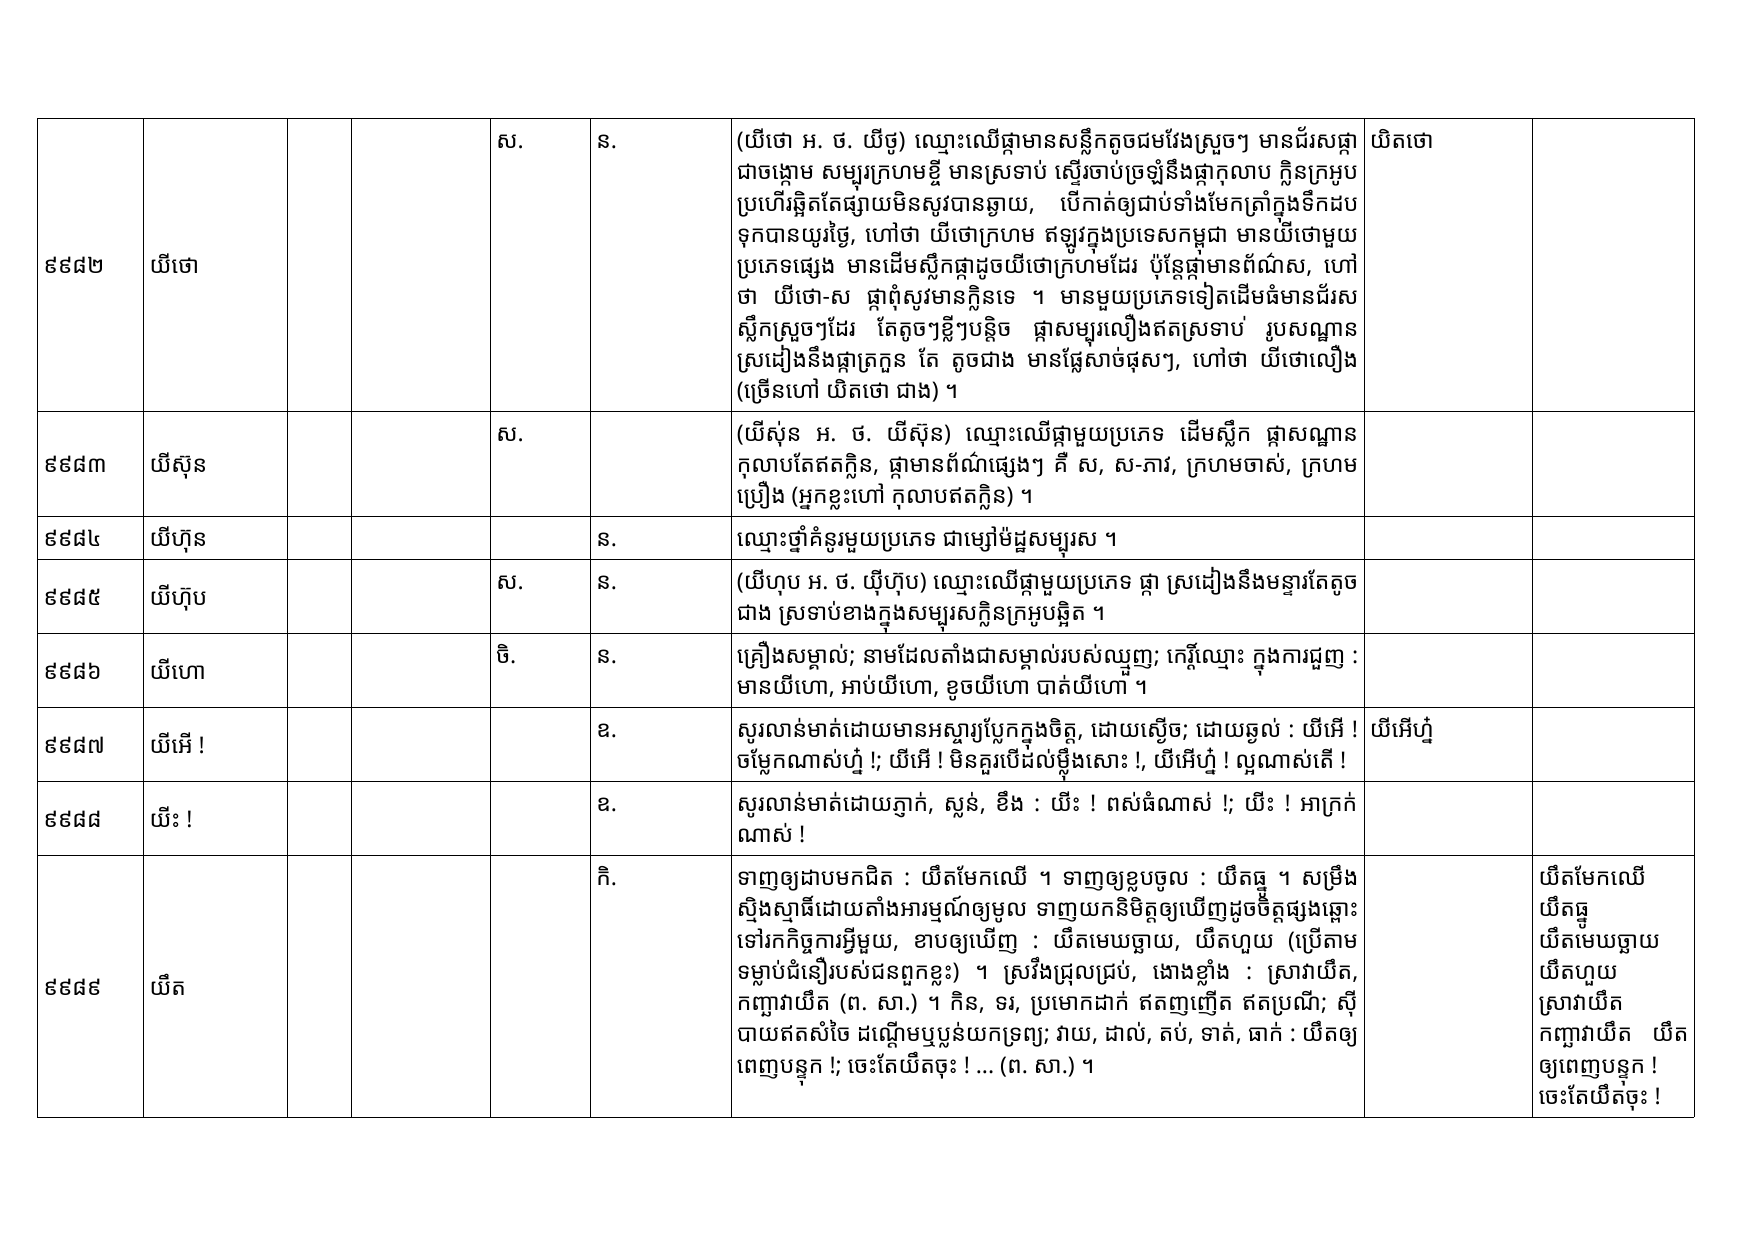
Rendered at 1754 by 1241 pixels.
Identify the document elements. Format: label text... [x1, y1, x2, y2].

table_cell ទាញ​ឲ្យ​ដាប​មក​ជិត : យឹត​មែក​ឈើ ។ ទាញ​ឲ្យ​ខ្លប​ចូល : យឹត​ធ្នូ ។ សម្រឹង​ស្មិងស្មាធិ៍​ដោយ​តាំង​អារម្មណ៍​ឲ្យ​មូល ទាញ​យក​និមិត្ត​ឲ្យ​ឃើញ​ដូច​ចិត្ត​ផ្សង​ឆ្ពោះ​ទៅ​រក​កិច្ច​ការ​អ្វី​មួយ, ខាប​ឲ្យ​ឃើញ : យឹត​មេឃច្ឆាយ, យឹត​ហួយ (ប្រើ​តាម​ទម្លាប់​ជំនឿ​របស់​ជន​ពួក​ខ្លះ) ។ ស្រវឹង​ជ្រុល​ជ្រប់, ងោង​ខ្លាំង : ស្រា​វា​យឹត, កញ្ឆា​វា​យឹត (ព. សា.) ។ កិន, ទរ, ប្រមោក​ដាក់ ឥត​ញញើត ឥត​ប្រណី; ស៊ី​បាយ​ឥត​សំចៃ ដណ្តើម​ឬ​ប្លន់​យក​ទ្រព្យ; វាយ, ដាល់, តប់, ទាត់, ធាក់ : យឹត​ឲ្យ​ពេញ​បន្ទុក !; ចេះ​តែ​យឹត​ចុះ ! ... (ព. សា.) ។ [732, 856, 1364, 1117]
table_cell [352, 782, 490, 855]
table_cell [352, 517, 490, 559]
table_cell ស. [491, 560, 590, 633]
table_cell ៩៩៨៨ [38, 782, 143, 855]
table_cell ៩៩៨២ [38, 119, 143, 411]
table_cell [491, 708, 590, 781]
table_cell [1533, 517, 1694, 559]
table_cell យីហ៊ុប [144, 560, 287, 633]
table_cell ឧ. [591, 782, 731, 855]
table_cell ៩៩៨៥ [38, 560, 143, 633]
table_cell [352, 634, 490, 707]
table_cell យីអើ ! [144, 708, 287, 781]
table_cell [288, 708, 351, 781]
table_cell [288, 856, 351, 1117]
table_cell [288, 517, 351, 559]
table_cell [591, 412, 731, 516]
table_cell យិត​ថោ [1365, 119, 1532, 411]
table_cell (យីសុ់ន អ. ថ. យីស៊ុន) ឈ្មោះ​ឈើ​ផ្កា​មួយ​ប្រភេទ ដើម​ស្លឹក ផ្កា​សណ្ឋាន​កុលាប​តែ​ឥត​ក្លិន, ផ្កា​មាន​ព័ណ៌​ផ្សេង​ៗ គឺ ស, ស-ភាវ, ក្រហម​ចាស់, ក្រហម​ប្រឿង (អ្នក​ខ្លះ​ហៅ កុលាប​ឥត​ក្លិន) ។ [732, 412, 1364, 516]
table_cell សូរ​លាន់​មាត់​ដោយ​មាន​អស្ចារ្យ​ប្លែក​ក្នុង​ចិត្ត, ដោយ​ស្ងើច; ដោយ​ឆ្ងល់ : យីអើ ! ចម្លែក​ណាស់​ហ្ន៎ !; យីអើ ! មិន​គួរ​បើ​ដល់​ម្ល៉ឹង​សោះ !, យីអើ​ហ្ន៎ ! ល្អ​ណាស់​តើ ! [732, 708, 1364, 781]
table_cell សូរ​លាន់​មាត់​ដោយ​ភ្ញាក់, ស្លន់, ខឹង : យីះ ! ពស់​ធំ​ណាស់ !; យីះ ! អាក្រក់​ណាស់ ! [732, 782, 1364, 855]
table_cell ៩៩៨៤ [38, 517, 143, 559]
table_cell កិ. [591, 856, 731, 1117]
table_cell [1365, 412, 1532, 516]
table_cell ស. [491, 412, 590, 516]
table_cell [288, 412, 351, 516]
table_cell [288, 782, 351, 855]
table_cell [352, 119, 490, 411]
table_cell [1533, 412, 1694, 516]
table_cell ន. [591, 119, 731, 411]
table_cell យីហ៊ុន [144, 517, 287, 559]
table_cell [352, 708, 490, 781]
table_cell [491, 856, 590, 1117]
table_cell [288, 634, 351, 707]
table_cell យីថោ [144, 119, 287, 411]
table_cell [1533, 634, 1694, 707]
table_cell [1533, 708, 1694, 781]
table_cell យីហោ [144, 634, 287, 707]
table_cell [1365, 782, 1532, 855]
table_cell ឈ្មោះ​ថ្នាំ​គំនូរ​មួយ​ប្រភេទ ជា​ម្សៅ​ម៉ដ្ឋ​សម្បុរ​ស ។ [732, 517, 1364, 559]
table_cell ៩៩៨៩ [38, 856, 143, 1117]
table_cell យីស៊ុន [144, 412, 287, 516]
table_cell [352, 856, 490, 1117]
table_cell ចិ. [491, 634, 590, 707]
table_cell គ្រឿង​សម្គាល់; នាម​ដែល​តាំង​ជា​សម្គាល់​របស់​ឈ្មួញ; កេរ្តិ៍​ឈ្មោះ ក្នុង​ការ​ជួញ : មាន​យីហោ, អាប់​យីហោ, ខូច​យីហោ បាត់​យីហោ ។ [732, 634, 1364, 707]
table_cell [352, 412, 490, 516]
table_cell យីះ ! [144, 782, 287, 855]
table_cell [288, 560, 351, 633]
table_cell [491, 517, 590, 559]
table_cell យឹត [144, 856, 287, 1117]
table_cell ៩៩៨៣ [38, 412, 143, 516]
table_cell យឹត​មែក​ឈើ យឹត​ធ្នូ យឹត​មេឃច្ឆាយ យឹត​ហួយ ស្រា​វា​យឹត កញ្ឆា​វា​យឹត យឹត​ឲ្យ​ពេញ​បន្ទុក ! ចេះ​តែ​យឹត​ចុះ ! [1533, 856, 1694, 1117]
table_cell ន. [591, 634, 731, 707]
table_cell ៩៩៨៧ [38, 708, 143, 781]
table_cell [1533, 782, 1694, 855]
table_cell [288, 119, 351, 411]
table_cell (យីហុប អ. ថ. យ៉ីហ៊ុប) ឈ្មោះ​ឈើ​ផ្កា​មួយ​ប្រភេទ ផ្កា ស្រដៀង​នឹង​មន្ទារ​តែ​តូច​ជាង ស្រទាប់​ខាង​ក្នុង​សម្បុរ​ស​ក្លិន​ក្រអូប​ឆ្អិត ។ [732, 560, 1364, 633]
table_cell [491, 782, 590, 855]
table_cell ឧ. [591, 708, 731, 781]
table_cell ៩៩៨៦ [38, 634, 143, 707]
table_cell [352, 560, 490, 633]
table_cell [1533, 119, 1694, 411]
table_cell ន. [591, 517, 731, 559]
table_cell [1365, 634, 1532, 707]
table_cell ន. [591, 560, 731, 633]
table_cell យី​អើ​ហ្ន៎ [1365, 708, 1532, 781]
table_cell [1365, 517, 1532, 559]
table_cell (យីថោ អ. ថ. យីថូ) ឈ្មោះ​ឈើ​ផ្កា​មាន​សន្លឹក​តូច​ជម​វែង​ស្រួច​ៗ មាន​ជ័រ​ស​ផ្កា​ជា​ចង្កោម សម្បុរ​ក្រហម​ខ្ចី មាន​ស្រទាប់ ស្ទើរ​ចាប់​ច្រឡំ​នឹង​ផ្កា​កុលាប ក្លិន​ក្រអូប​ប្រហើរ​ឆ្អិត​តែ​ផ្សាយ​មិន​សូវ​បាន​ឆ្ងាយ, បើ​កាត់​ឲ្យ​ជាប់​ទាំង​មែក​ត្រាំ​ក្នុង​ទឹក​ដប​ទុក​បាន​យូរ​ថ្ងៃ, ហៅ​ថា យីថោ​ក្រហម ឥឡូវ​ក្នុង​ប្រទេស​កម្ពុជា មាន​យីថោ​មួយ​ប្រភេទ​ផ្សេង មាន​ដើម​ស្លឹក​ផ្កា​ដូច​យីថោ​ក្រហម​ដែរ ប៉ុន្តែ​ផ្កា​មាន​ព័ណ៌​ស, ហៅ​ថា យីថោ-ស ផ្កា​ពុំសូវ​មាន​ក្លិន​ទេ ។ មាន​មួយ​ប្រភេទ​ទៀត​ដើម​ធំ​មាន​ជ័រ​ស ស្លឹក​ស្រួច​ៗ​ដែរ តែ​តូច​ៗ​ខ្លី​ៗ​បន្តិច ផ្កា​សម្បុរ​លឿង​ឥត​ស្រទាប់ រូប​សណ្ឋាន​ស្រដៀង​នឹង​ផ្កា​ត្រកួន តែ តូច​ជាង មាន​ផ្លែ​សាច់​ផុស​ៗ, ហៅ​ថា យីថោ​លឿង (ច្រើន​ហៅ យិតថោ ជាង) ។ [732, 119, 1364, 411]
table_cell ស. [491, 119, 590, 411]
table_cell [1365, 856, 1532, 1117]
table_cell [1533, 560, 1694, 633]
table_cell [1365, 560, 1532, 633]
